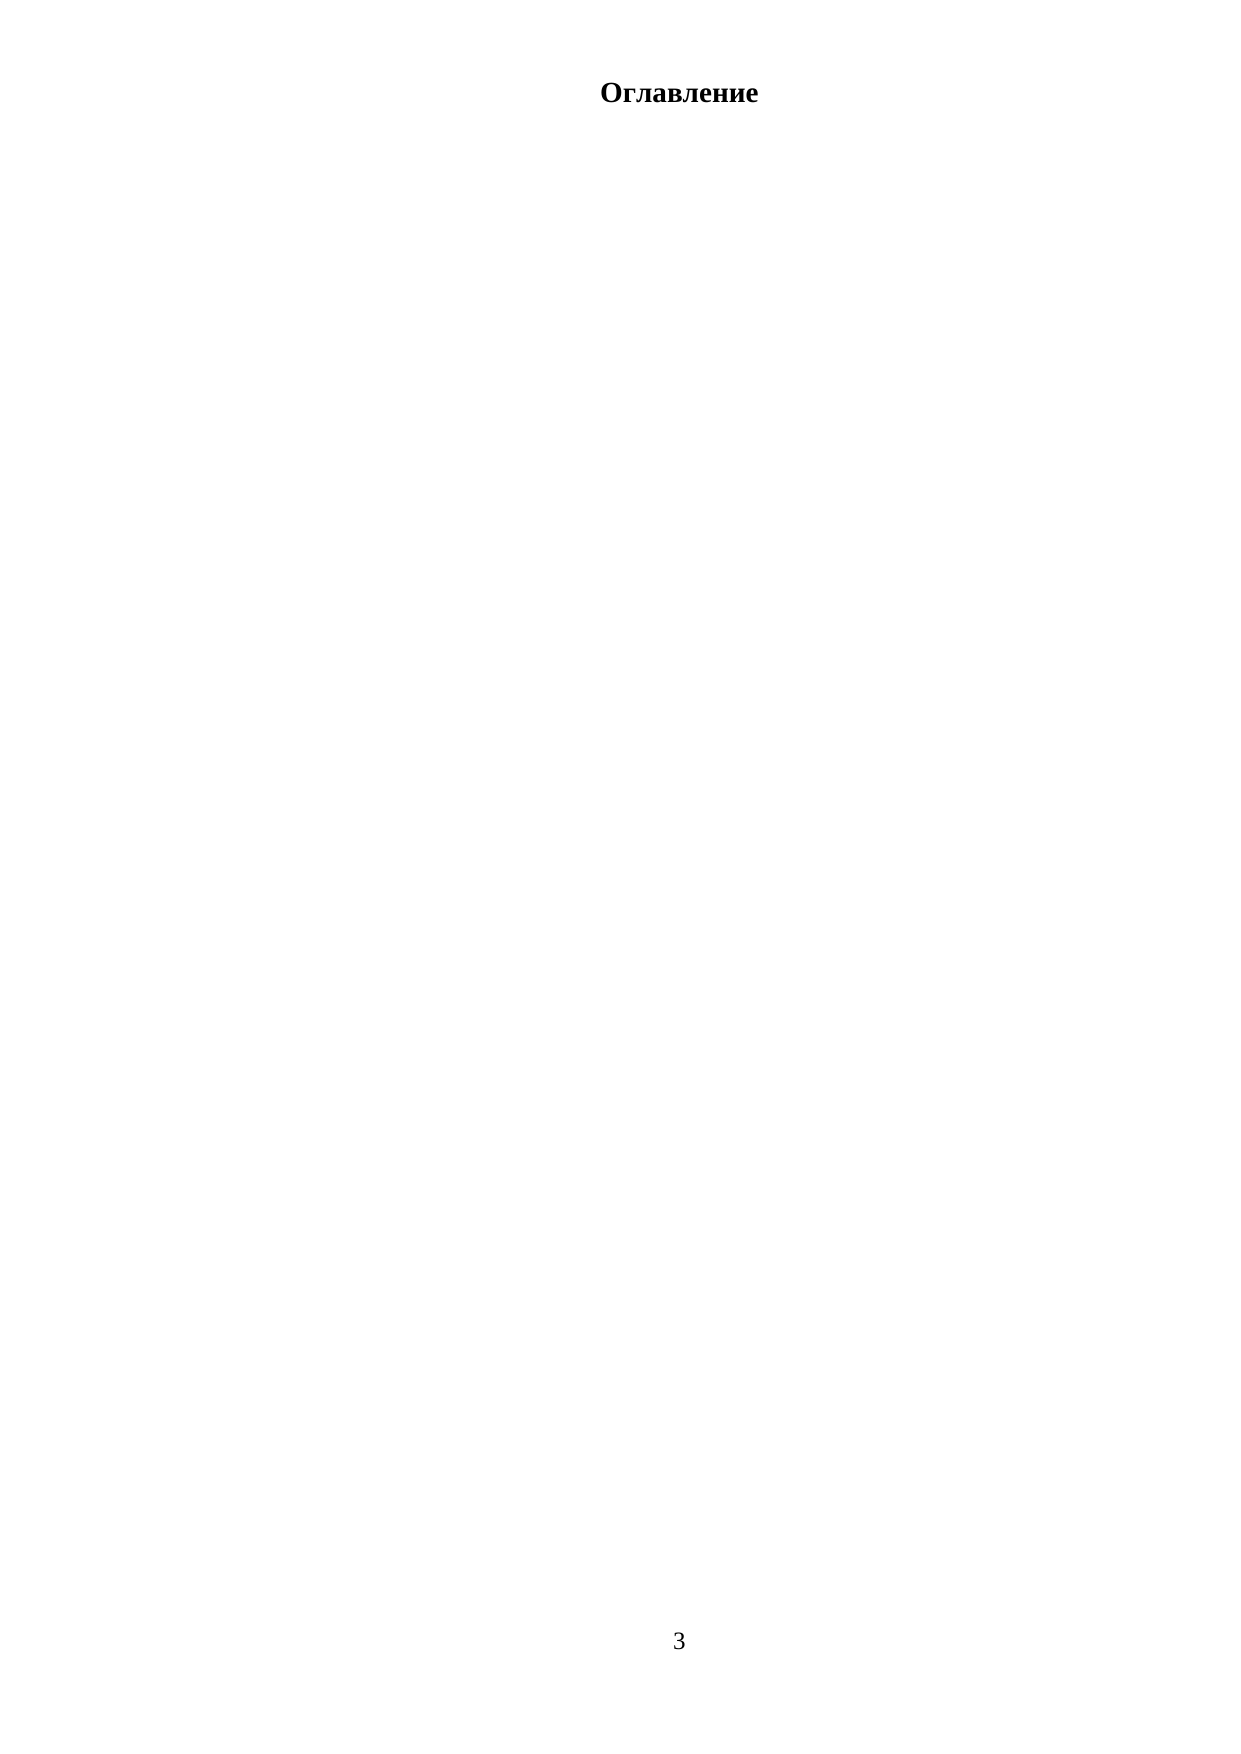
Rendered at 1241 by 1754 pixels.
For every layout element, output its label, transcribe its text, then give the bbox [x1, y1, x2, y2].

text Оглавление [177, 75, 1181, 108]
